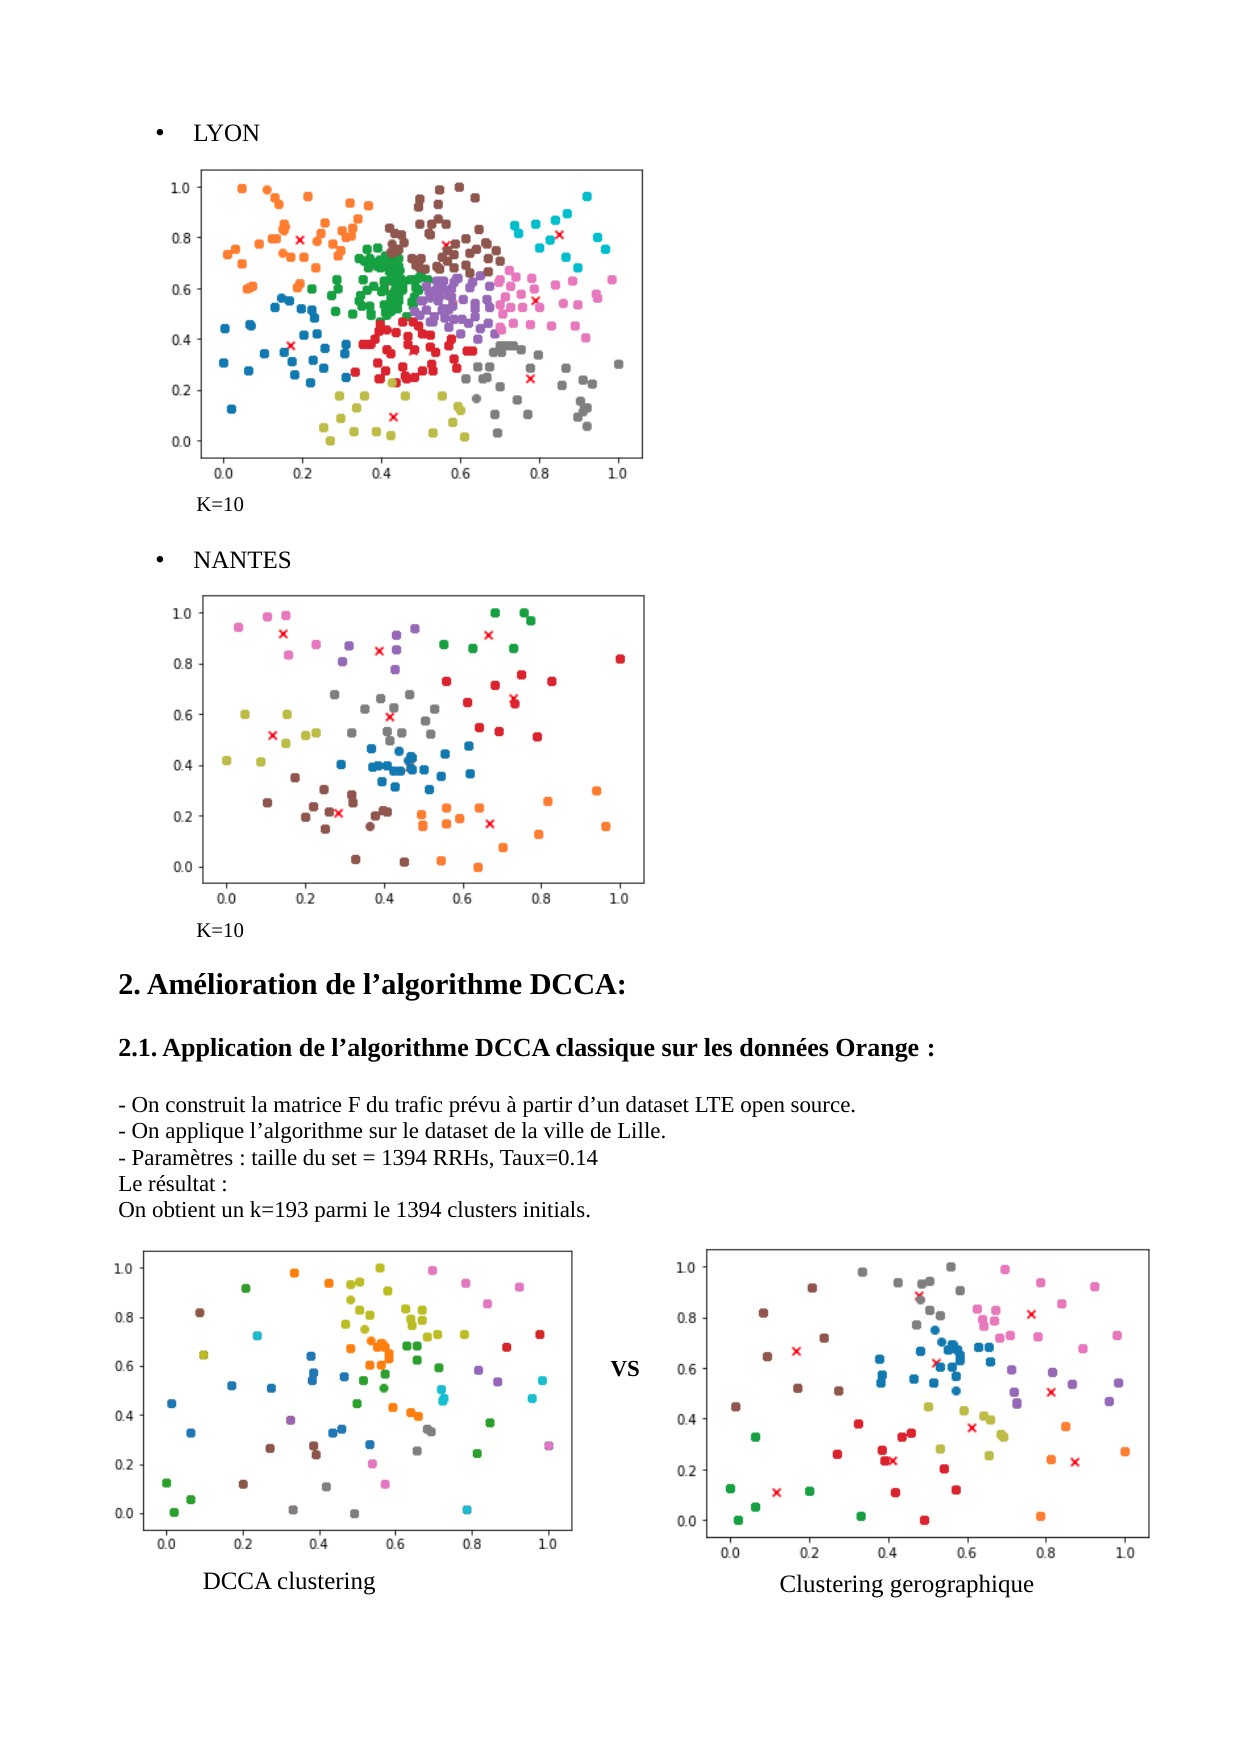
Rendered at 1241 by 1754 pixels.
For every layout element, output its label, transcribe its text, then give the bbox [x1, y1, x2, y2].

text K=10 [118, 918, 1122, 942]
text Le résultat : [118, 1170, 1122, 1197]
list NANTES [156, 545, 1122, 573]
picture [106, 1238, 588, 1567]
text K=10 [118, 492, 1122, 516]
picture [159, 586, 658, 917]
text On obtient un k=193 parmi le 1394 clusters initials. [118, 1197, 1122, 1223]
picture [156, 160, 659, 484]
text - On construit la matrice F du trafic prévu à partir d’un dataset LTE open source. [118, 1091, 1122, 1117]
text 2. Amélioration de l’algorithme DCCA: [118, 967, 1122, 1001]
text VS [588, 1355, 664, 1381]
text - On applique l’algorithme sur le dataset de la ville de Lille. [118, 1117, 1122, 1144]
list LYON [156, 118, 1122, 147]
text - Paramètres : taille du set = 1394 RRHs, Taux=0.14 [118, 1144, 1122, 1170]
text 2.1. Application de l’algorithme DCCA classique sur les données Orange : [118, 1032, 1122, 1062]
picture [664, 1236, 1159, 1570]
